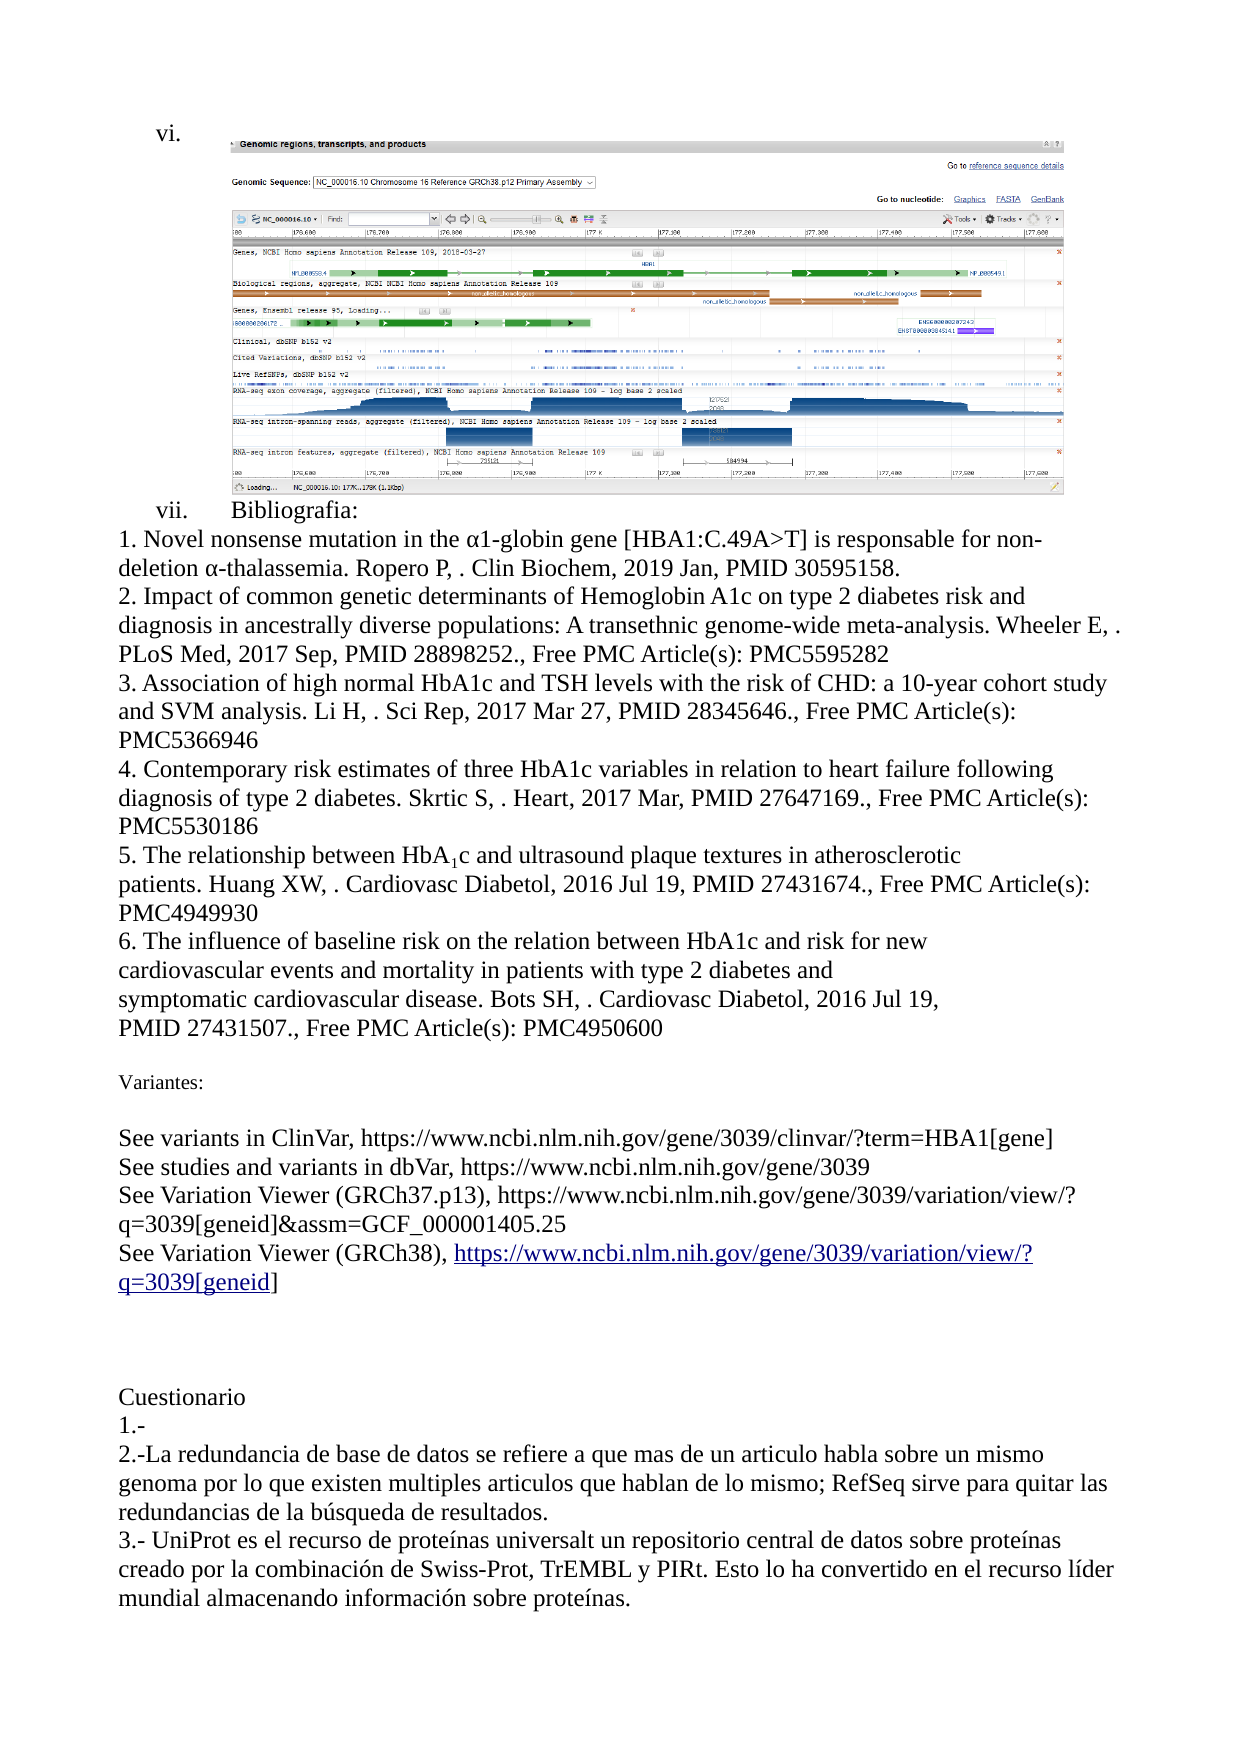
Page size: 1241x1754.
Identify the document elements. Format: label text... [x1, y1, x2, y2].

text See Variation Viewer (GRCh37.p13), https://www.ncbi.nlm.nih.gov/gene/3039/variation/view/?q=3039[geneid]&assm=GCF_000001405.25 [118, 1181, 1122, 1238]
text PMID 27431507., Free PMC Article(s): PMC4950600 [118, 1013, 1122, 1041]
text 3.- UniProt es el recurso de proteínas universalt un repositorio central de datos sobre proteínas creado por la combinación de Swiss-Prot, TrEMBL y PIRt. Esto lo ha convertido en el recurso líder mundial almacenando información sobre proteínas. [118, 1526, 1122, 1612]
text cardiovascular events and mortality in patients with type 2 diabetes and [118, 955, 1122, 984]
text symptomatic cardiovascular disease. Bots SH, . Cardiovasc Diabetol, 2016 Jul 19, [118, 984, 1122, 1013]
text 2.-La redundancia de base de datos se refiere a que mas de un articulo habla sobre un mismo genoma por lo que existen multiples articulos que hablan de lo mismo; RefSeq sirve para quitar las redundancias de la búsqueda de resultados. [118, 1439, 1122, 1526]
text patients. Huang XW, . Cardiovasc Diabetol, 2016 Jul 19, PMID 27431674., Free PMC Article(s): PMC4949930 [118, 869, 1122, 926]
text 1.- [118, 1411, 1122, 1439]
text 6. The influence of baseline risk on the relation between HbA1c and risk for new [118, 926, 1122, 955]
text 1. Novel nonsense mutation in the α1-globin gene [HBA1:C.49A>T] is responsable for non-deletion α-thalassemia. Ropero P, . Clin Biochem, 2019 Jan, PMID 30595158. [118, 524, 1122, 581]
text 5. The relationship between HbA₁c and ultrasound plaque textures in atherosclerotic [118, 840, 1122, 869]
text 2. Impact of common genetic determinants of Hemoglobin A1c on type 2 diabetes risk and diagnosis in ancestrally diverse populations: A transethnic genome-wide meta-analysis. Wheeler E, . PLoS Med, 2017 Sep, PMID 28898252., Free PMC Article(s): PMC5595282 [118, 581, 1122, 668]
text See studies and variants in dbVar, https://www.ncbi.nlm.nih.gov/gene/3039 [118, 1152, 1122, 1181]
text See variants in ClinVar, https://www.ncbi.nlm.nih.gov/gene/3039/clinvar/?term=HBA1[gene] [118, 1094, 1122, 1152]
text Variantes: [118, 1070, 1122, 1094]
list Bibliografia: [156, 495, 1122, 524]
text See Variation Viewer (GRCh38), https://www.ncbi.nlm.nih.gov/gene/3039/variation/view/?q=3039[geneid] [118, 1238, 1122, 1296]
text Cuestionario [118, 1382, 1122, 1411]
text 3. Association of high normal HbA1c and TSH levels with the risk of CHD: a 10-year cohort study and SVM analysis. Li H, . Sci Rep, 2017 Mar 27, PMID 28345646., Free PMC Article(s): PMC5366946 [118, 668, 1122, 754]
text 4. Contemporary risk estimates of three HbA1c variables in relation to heart failure following diagnosis of type 2 diabetes. Skrtic S, . Heart, 2017 Mar, PMID 27647169., Free PMC Article(s): PMC5530186 [118, 754, 1122, 840]
